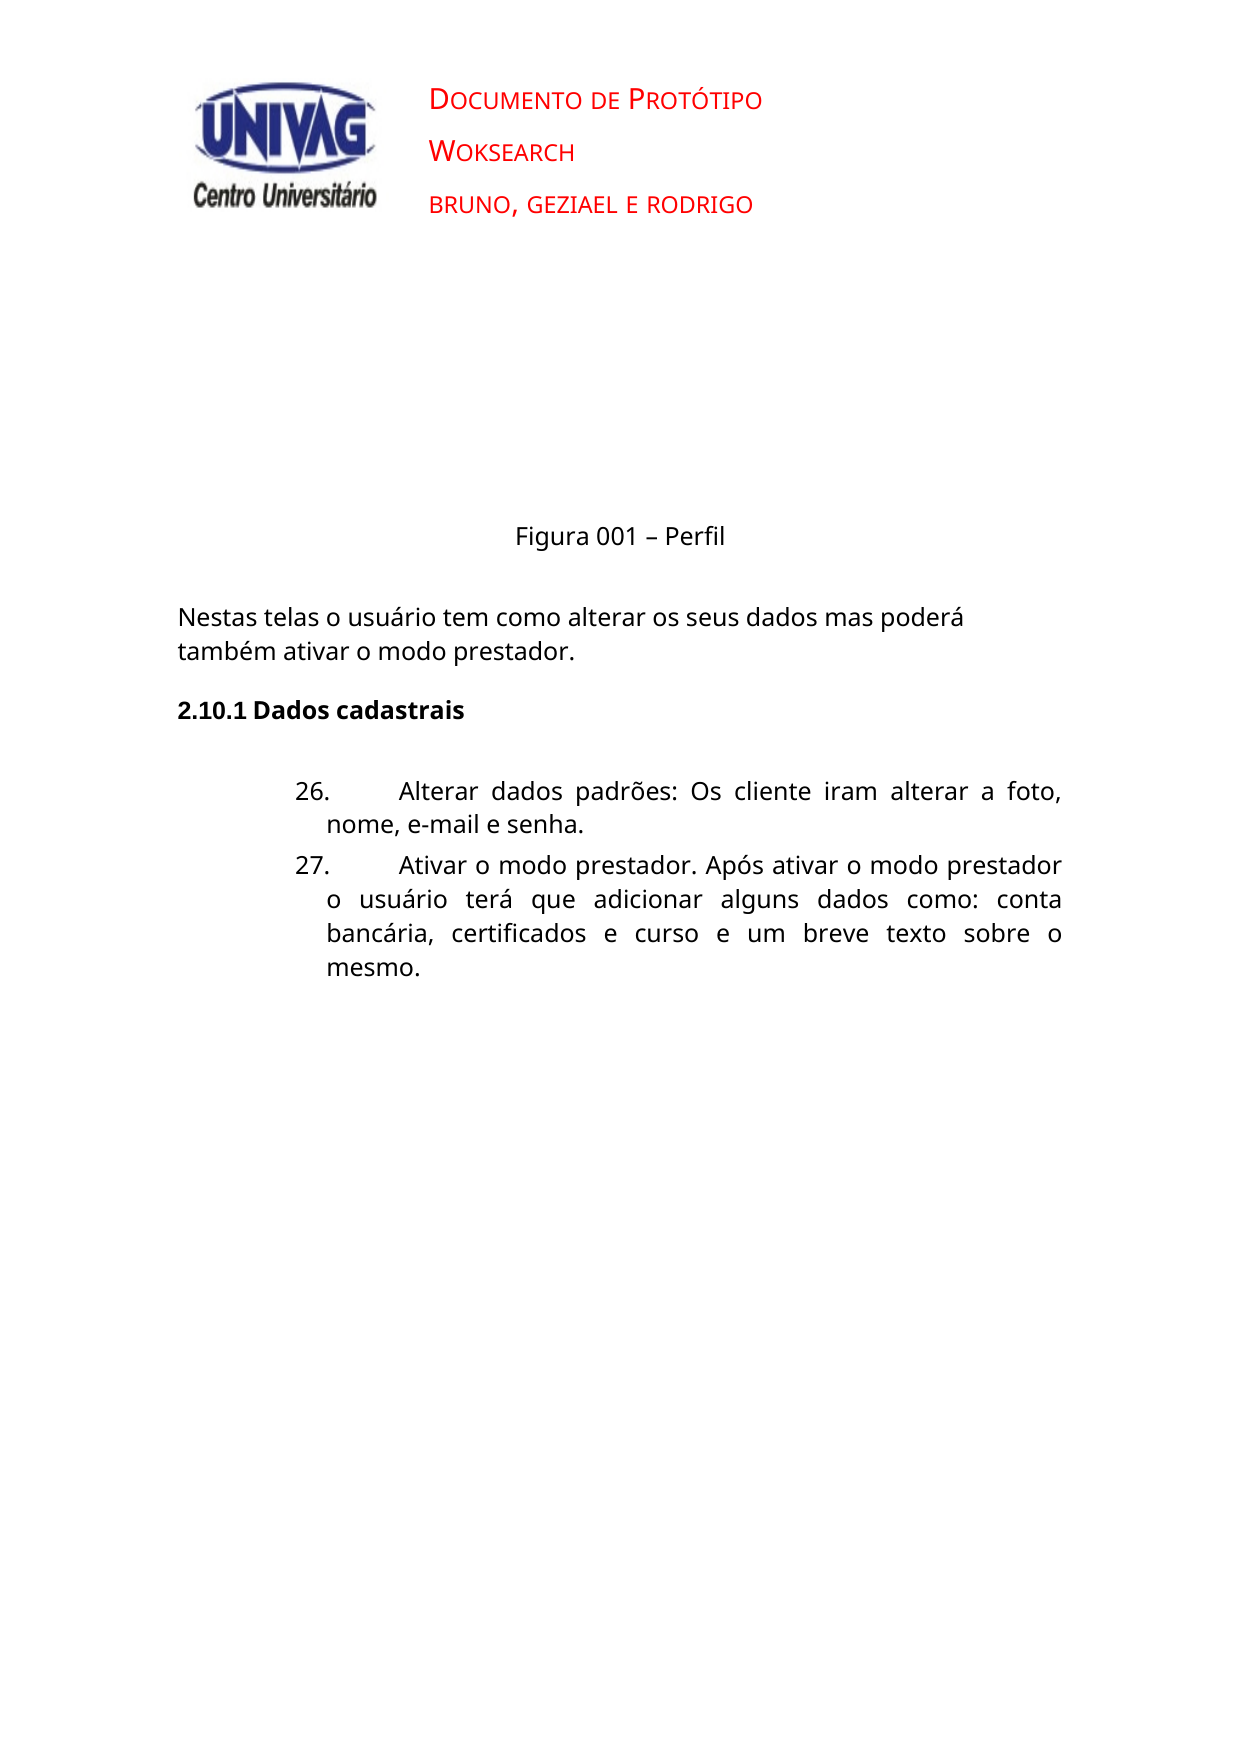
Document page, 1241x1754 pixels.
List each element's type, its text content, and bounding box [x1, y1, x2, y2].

picture [177, 78, 396, 212]
list Ativar o modo prestador. Após ativar o modo prestador o usuário terá que adicionar alguns dados como: conta bancária, certificados e curso e um breve texto sobre o mesmo. [288, 847, 1063, 984]
text Figura 001 – Perfil [177, 519, 1063, 553]
list Alterar dados padrões: Os cliente iram alterar a foto, nome, e-mail e senha. [288, 773, 1063, 841]
subtitle Dados cadastrais [177, 692, 1063, 727]
text Nestas telas o usuário tem como alterar os seus dados mas poderá também ativar o modo prestador. [177, 599, 1063, 667]
